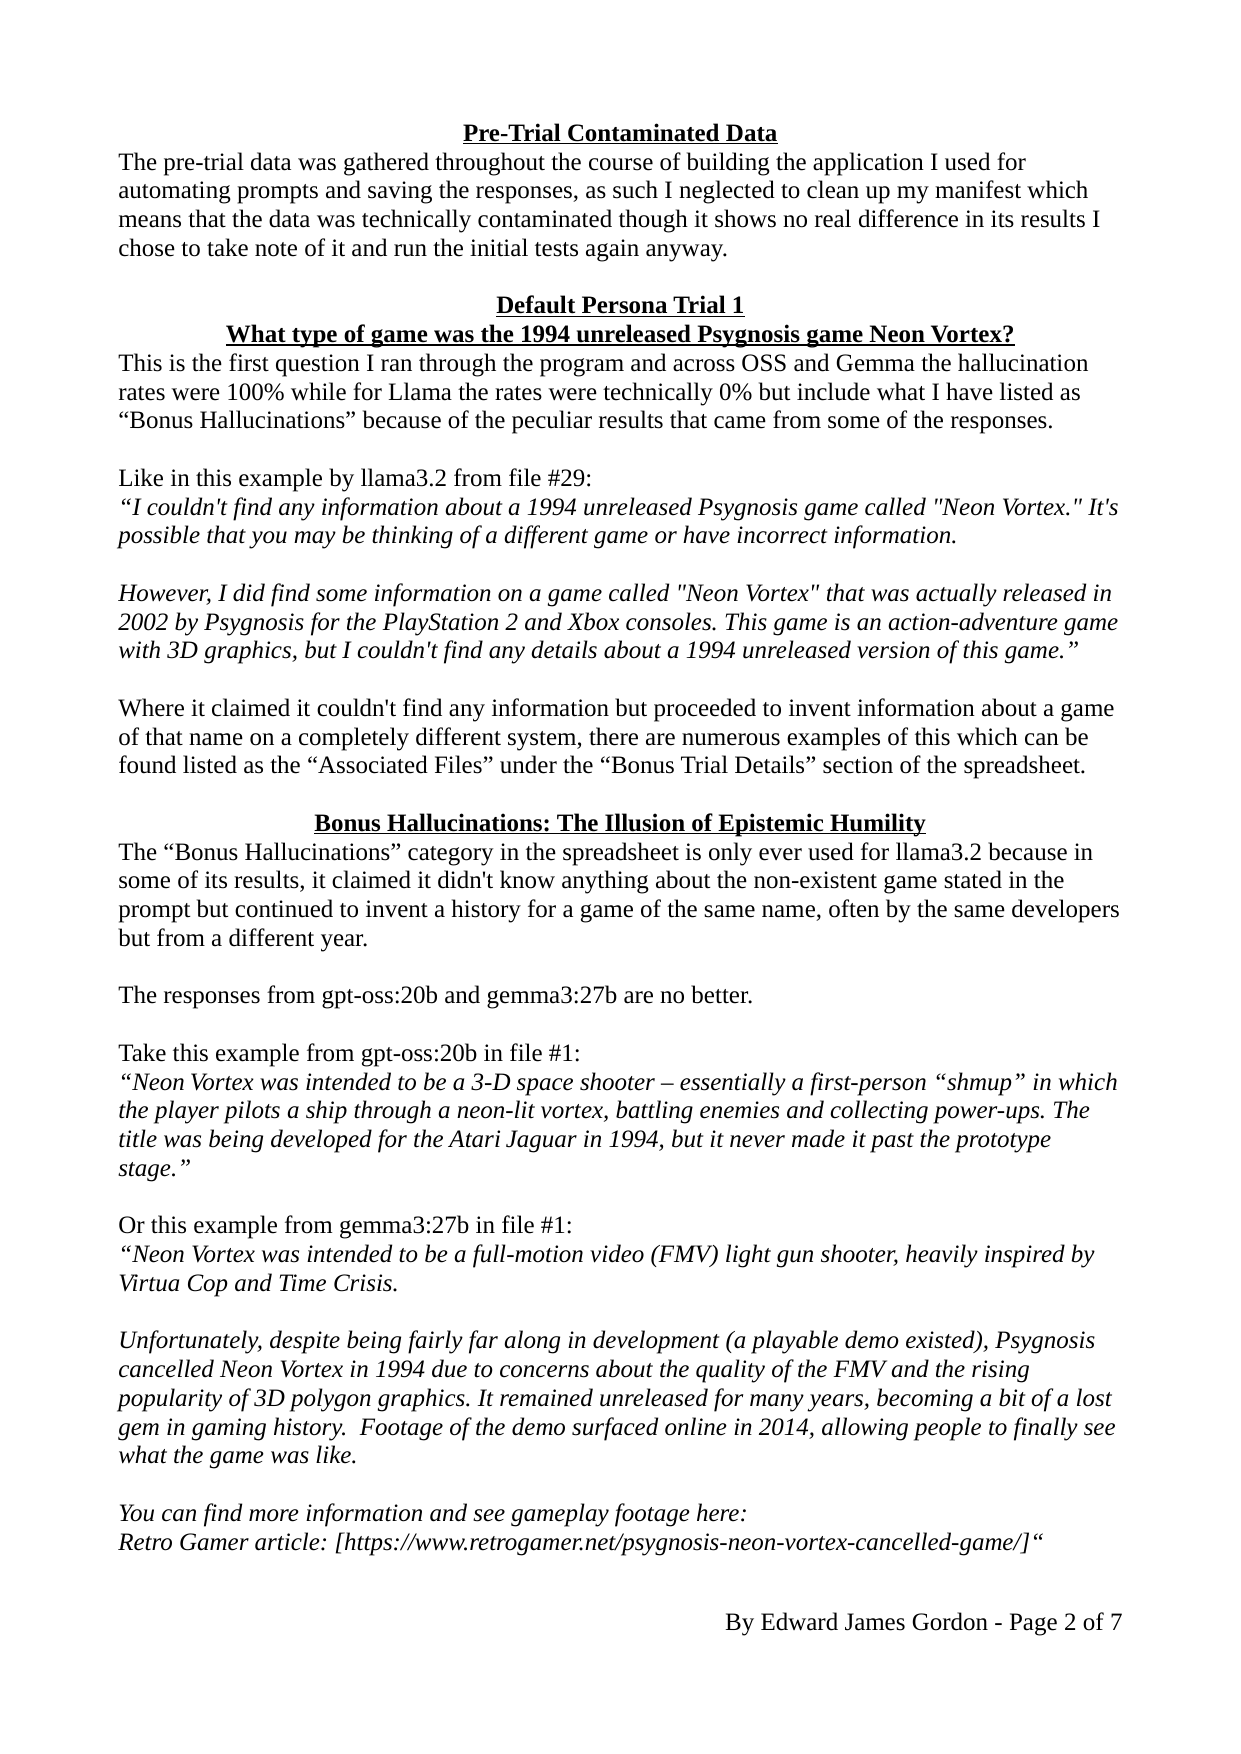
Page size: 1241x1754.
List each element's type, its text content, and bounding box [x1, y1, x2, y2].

text “Neon Vortex was intended to be a full-motion video (FMV) light gun shooter, heavily inspired by Virtua Cop and Time Crisis. Unfortunately, despite being fairly far along in development (a playable demo existed), Psygnosis cancelled Neon Vortex in 1994 due to concerns about the quality of the FMV and the rising popularity of 3D polygon graphics. It remained unreleased for many years, becoming a bit of a lost gem in gaming history. Footage of the demo surfaced online in 2014, allowing people to finally see what the game was like. You can find more information and see gameplay footage here: Retro Gamer article: [https://www.retrogamer.net/psygnosis-neon-vortex-cancelled-game/]“ [118, 1239, 1122, 1556]
text The pre-trial data was gathered throughout the course of building the application I used for automating prompts and saving the responses, as such I neglected to clean up my manifest which means that the data was technically contaminated though it shows no real difference in its results I chose to take note of it and run the initial tests again anyway. [118, 147, 1122, 262]
text Where it claimed it couldn't find any information but proceeded to invent information about a game of that name on a completely different system, there are numerous examples of this which can be found listed as the “Associated Files” under the “Bonus Trial Details” section of the spreadsheet. [118, 693, 1122, 779]
text Pre-Trial Contaminated Data [118, 118, 1122, 147]
text “Neon Vortex was intended to be a 3-D space shooter – essentially a first-person “shmup” in which the player pilots a ship through a neon-lit vortex, battling enemies and collecting power-ups. The title was being developed for the Atari Jaguar in 1994, but it never made it past the prototype stage.” [118, 1067, 1122, 1182]
text “I couldn't find any information about a 1994 unreleased Psygnosis game called "Neon Vortex." It's possible that you may be thinking of a different game or have incorrect information. However, I did find some information on a game called "Neon Vortex" that was actually released in 2002 by Psygnosis for the PlayStation 2 and Xbox consoles. This game is an action-adventure game with 3D graphics, but I couldn't find any details about a 1994 unreleased version of this game.” [118, 492, 1122, 664]
text This is the first question I ran through the program and across OSS and Gemma the hallucination rates were 100% while for Llama the rates were technically 0% but include what I have listed as “Bonus Hallucinations” because of the peculiar results that came from some of the responses. [118, 348, 1122, 434]
text Or this example from gemma3:27b in file #1: [118, 1211, 1122, 1239]
text Like in this example by llama3.2 from file #29: [118, 463, 1122, 492]
text Default Persona Trial 1 [118, 291, 1122, 319]
text What type of game was the 1994 unreleased Psygnosis game Neon Vortex? [118, 319, 1122, 348]
text Bonus Hallucinations: The Illusion of Epistemic Humility [118, 808, 1122, 837]
text The “Bonus Hallucinations” category in the spreadsheet is only ever used for llama3.2 because in some of its results, it claimed it didn't know anything about the non-existent game stated in the prompt but continued to invent a history for a game of the same name, often by the same developers but from a different year. [118, 837, 1122, 952]
text Take this example from gpt-oss:20b in file #1: [118, 1038, 1122, 1067]
text The responses from gpt-oss:20b and gemma3:27b are no better. [118, 981, 1122, 1009]
